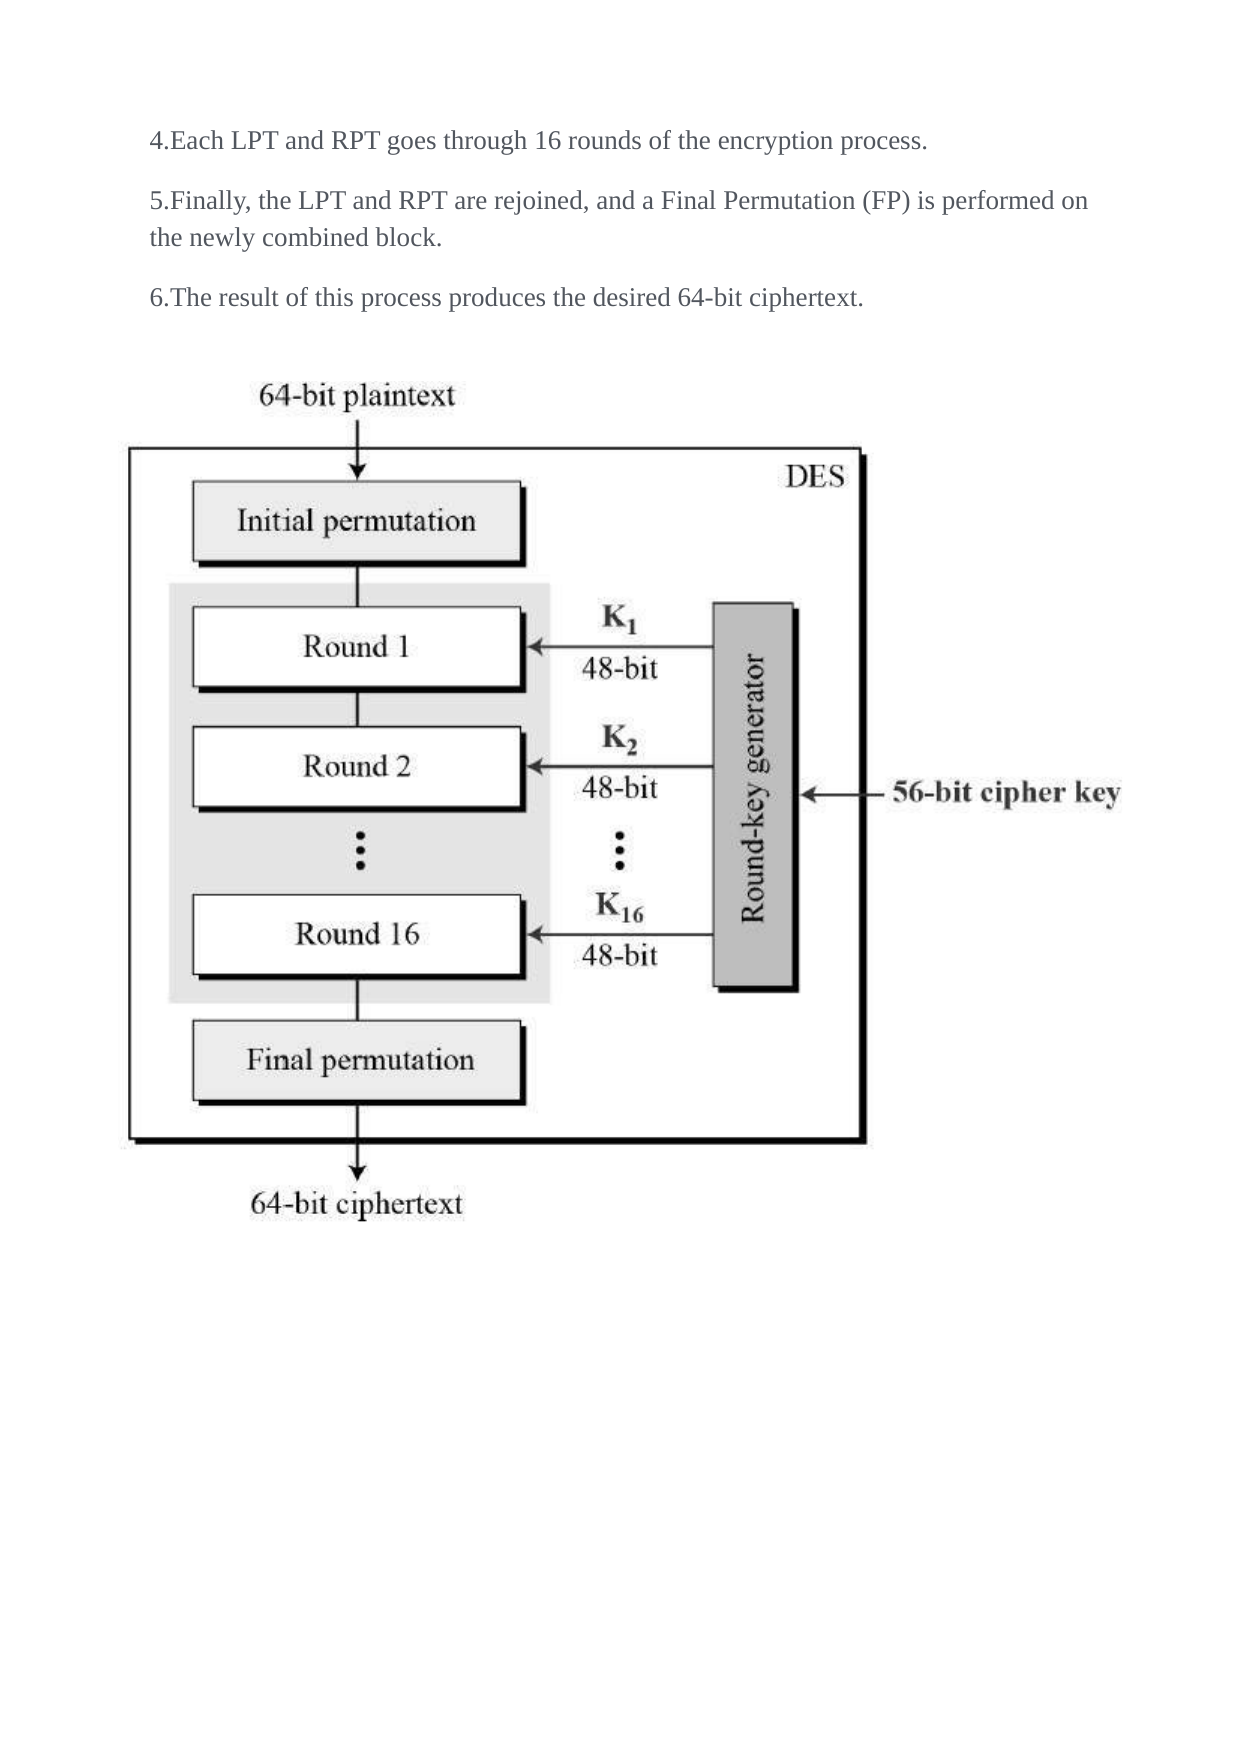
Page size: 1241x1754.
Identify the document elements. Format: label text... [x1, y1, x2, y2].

picture [118, 381, 1123, 1223]
list Finally, the LPT and RPT are rejoined, and a Final Permutation (FP) is performed on the newly combined block. [118, 177, 1122, 252]
list Each LPT and RPT goes through 16 rounds of the encryption process. [118, 118, 1122, 156]
list The result of this process produces the desired 64-bit ciphertext. [118, 274, 1122, 312]
